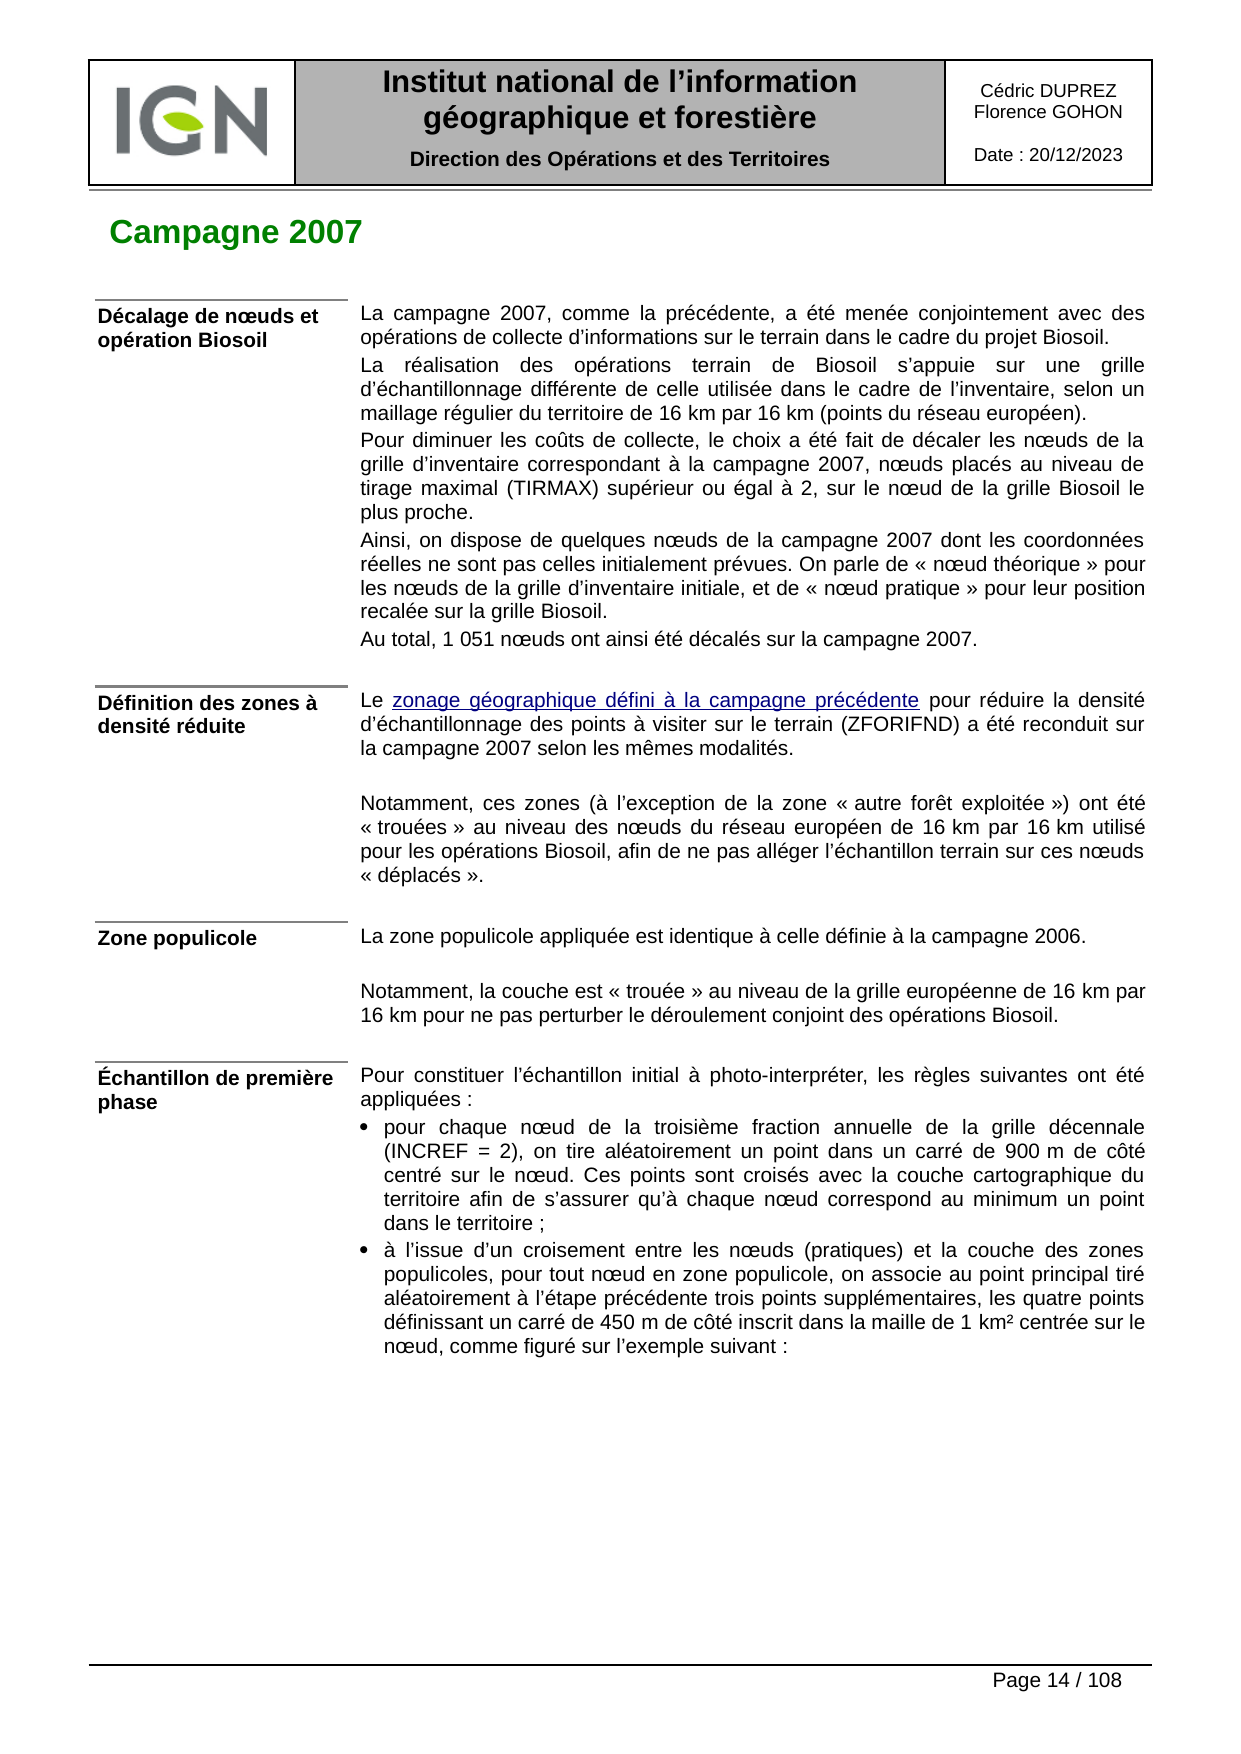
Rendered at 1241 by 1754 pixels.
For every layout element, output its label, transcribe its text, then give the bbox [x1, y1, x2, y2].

table_cell Définition des zones à densité réduite [89, 684, 354, 920]
table_cell Échantillon de première phase [89, 1060, 354, 1364]
table_cell Le zonage géographique défini à la campagne précédente pour réduire la densité d’échantillonnage des points à visiter sur le terrain (ZFORIFND) a été reconduit sur la campagne 2007 selon les mêmes modalités. Notamment, ces zones (à l’exception de la zone « autre forêt exploitée ») ont été « trouées » au niveau des nœuds du réseau européen de 16 km par 16 km utilisé pour les opérations Biosoil, afin de ne pas alléger l’échantillon terrain sur ces nœuds « déplacés ». [354, 684, 1152, 920]
table_cell La zone populicole appliquée est identique à celle définie à la campagne 2006. Notamment, la couche est « trouée » au niveau de la grille européenne de 16 km par 16 km pour ne pas perturber le déroulement conjoint des opérations Biosoil. [354, 920, 1152, 1060]
table_header Décalage de nœuds et opération Biosoil [89, 298, 354, 684]
table_cell Pour constituer l’échantillon initial à photo-interpréter, les règles suivantes ont été appliquées : pour chaque nœud de la troisième fraction annuelle de la grille décennale (INCREF = 2), on tire aléatoirement un point dans un carré de 900 m de côté centré sur le nœud. Ces points sont croisés avec la couche cartographique du territoire afin de s’assurer qu’à chaque nœud correspond au minimum un point dans le territoire ; à l’issue d’un croisement entre les nœuds (pratiques) et la couche des zones populicoles, pour tout nœud en zone populicole, on associe au point principal tiré aléatoirement à l’étape précédente trois points supplémentaires, les quatre points définissant un carré de 450 m de côté inscrit dans la maille de 1 km² centrée sur le nœud, comme figuré sur l’exemple suivant : [354, 1060, 1152, 1364]
table_cell Zone populicole [89, 920, 354, 1060]
picture [91, 62, 293, 180]
table_header La campagne 2007, comme la précédente, a été menée conjointement avec des opérations de collecte d’informations sur le terrain dans le cadre du projet Biosoil. La réalisation des opérations terrain de Biosoil s’appuie sur une grille d’échantillonnage différente de celle utilisée dans le cadre de l’inventaire, selon un maillage régulier du territoire de 16 km par 16 km (points du réseau européen). Pour diminuer les coûts de collecte, le choix a été fait de décaler les nœuds de la grille d’inventaire correspondant à la campagne 2007, nœuds placés au niveau de tirage maximal (TIRMAX) supérieur ou égal à 2, sur le nœud de la grille Biosoil le plus proche. Ainsi, on dispose de quelques nœuds de la campagne 2007 dont les coordonnées réelles ne sont pas celles initialement prévues. On parle de « nœud théorique » pour les nœuds de la grille d’inventaire initiale, et de « nœud pratique » pour leur position recalée sur la grille Biosoil. Au total, 1 051 nœuds ont ainsi été décalés sur la campagne 2007. [354, 298, 1152, 684]
subtitle Campagne 2007 [88, 190, 1152, 271]
